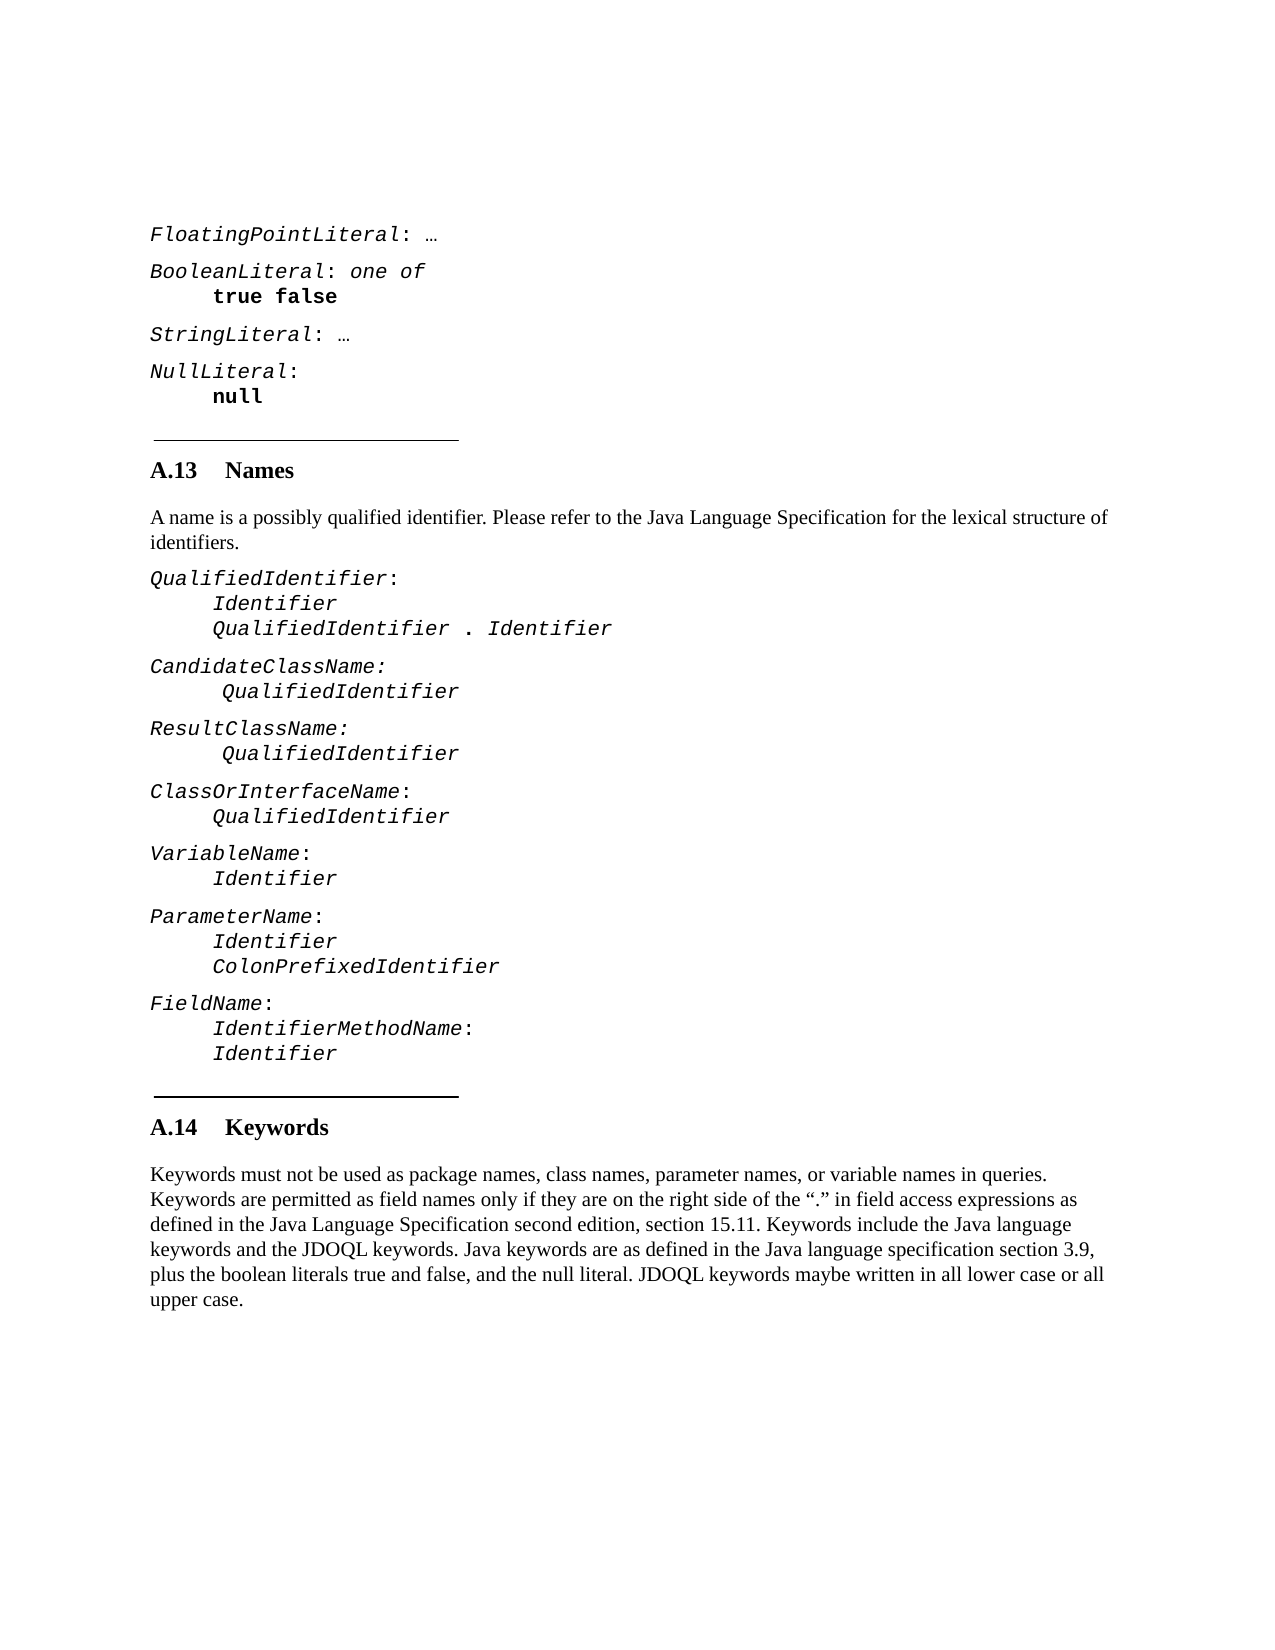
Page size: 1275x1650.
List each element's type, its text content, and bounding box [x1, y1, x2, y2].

text QualifiedIdentifier: Identifier QualifiedIdentifier . Identifier [150, 567, 1125, 642]
text FieldName: IdentifierMethodName: Identifier [150, 992, 1125, 1067]
subtitle Keywords [150, 1113, 1125, 1140]
text BooleanLiteral: one of true false [150, 260, 1125, 310]
text FloatingPointLiteral: … [150, 222, 1125, 247]
text ClassOrInterfaceName: QualifiedIdentifier [150, 779, 1125, 829]
text A name is a possibly qualified identifier. Please refer to the Java Language Specification for the lexical structure of identifiers. [150, 504, 1125, 554]
text ParameterName: Identifier ColonPrefixedIdentifier [150, 904, 1125, 979]
text Keywords must not be used as package names, class names, parameter names, or variable names in queries. Keywords are permitted as field names only if they are on the right side of the “.” in field access expressions as defined in the Java Language Specification second edition, section 15.11. Keywords include the Java language keywords and the JDOQL keywords. Java keywords are as defined in the Java language specification section 3.9, plus the boolean literals true and false, and the null literal. JDOQL keywords maybe written in all lower case or all upper case. [150, 1161, 1125, 1311]
text ResultClassName: QualifiedIdentifier [150, 717, 1125, 767]
text StringLiteral: … [150, 322, 1125, 347]
text CandidateClassName: QualifiedIdentifier [150, 654, 1125, 704]
text VariableName: Identifier [150, 842, 1125, 892]
text NullLiteral: null [150, 360, 1125, 410]
subtitle Names [150, 456, 1125, 483]
